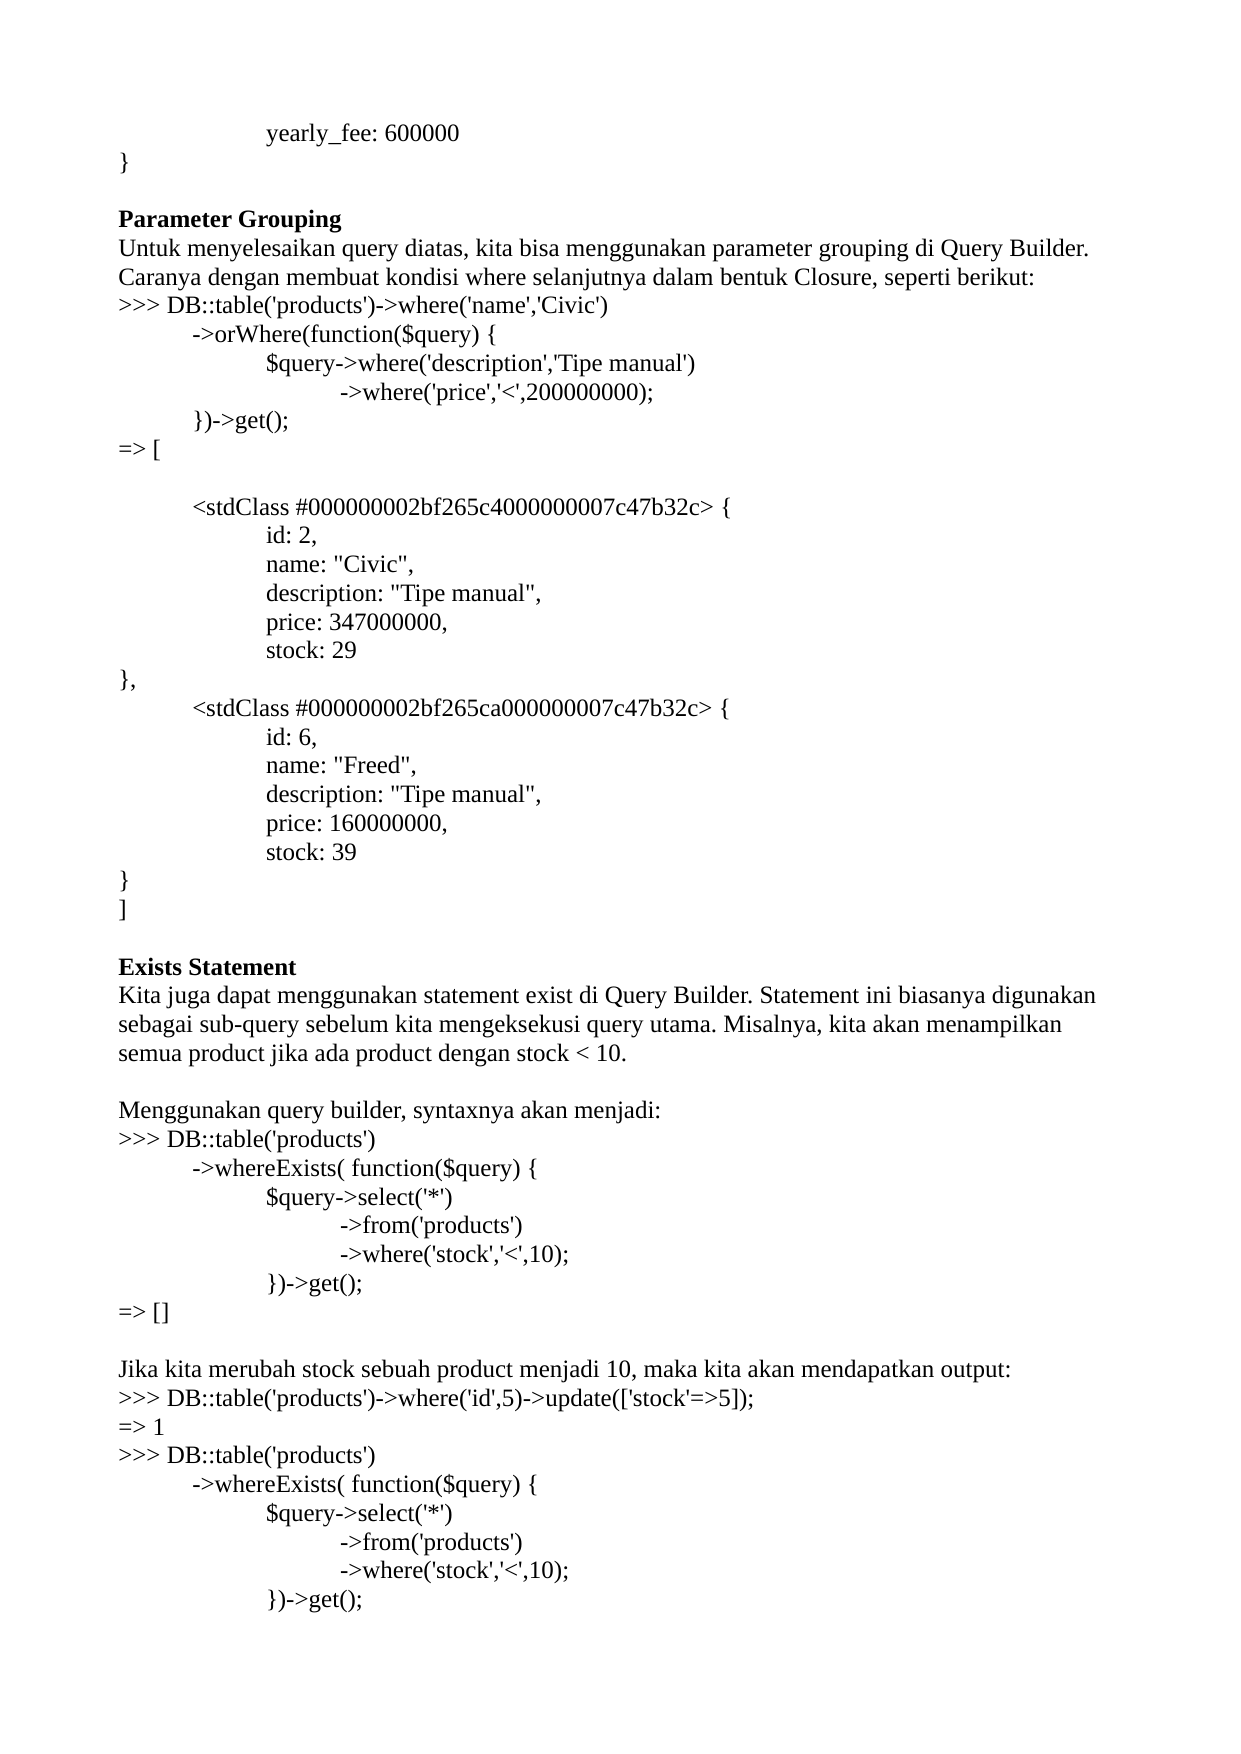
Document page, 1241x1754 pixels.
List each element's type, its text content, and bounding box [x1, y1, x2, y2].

text semua product jika ada product dengan stock < 10. [118, 1038, 1122, 1067]
text => [] [118, 1297, 1122, 1326]
text price: 347000000, [118, 607, 1122, 636]
text ->from('products') [118, 1527, 1122, 1556]
text <stdClass #000000002bf265ca000000007c47b32c> { [118, 693, 1122, 722]
text Untuk menyelesaikan query diatas, kita bisa menggunakan parameter grouping di Query Builder. [118, 233, 1122, 262]
text Exists Statement [118, 952, 1122, 981]
text name: "Civic", [118, 549, 1122, 578]
text >>> DB::table('products')->where('name','Civic') [118, 291, 1122, 319]
text $query->where('description','Tipe manual') [118, 348, 1122, 377]
text Kita juga dapat menggunakan statement exist di Query Builder. Statement ini biasanya digunakan [118, 981, 1122, 1009]
text price: 160000000, [118, 808, 1122, 837]
text ->whereExists( function($query) { [118, 1153, 1122, 1182]
text Parameter Grouping [118, 204, 1122, 233]
text ->orWhere(function($query) { [118, 319, 1122, 348]
text id: 2, [118, 521, 1122, 549]
text description: "Tipe manual", [118, 578, 1122, 607]
text }, [118, 664, 1122, 693]
text Jika kita merubah stock sebuah product menjadi 10, maka kita akan mendapatkan output: [118, 1354, 1122, 1383]
text $query->select('*') [118, 1498, 1122, 1527]
text name: "Freed", [118, 751, 1122, 779]
text stock: 29 [118, 636, 1122, 664]
text Menggunakan query builder, syntaxnya akan menjadi: [118, 1096, 1122, 1124]
text stock: 39 [118, 837, 1122, 866]
text >>> DB::table('products')->where('id',5)->update(['stock'=>5]); [118, 1383, 1122, 1412]
text => 1 [118, 1412, 1122, 1441]
text ] [118, 894, 1122, 923]
text ->where('stock','<',10); [118, 1239, 1122, 1268]
text } [118, 147, 1122, 176]
text description: "Tipe manual", [118, 779, 1122, 808]
text } [118, 866, 1122, 894]
text >>> DB::table('products') [118, 1441, 1122, 1469]
text Caranya dengan membuat kondisi where selanjutnya dalam bentuk Closure, seperti berikut: [118, 262, 1122, 291]
text })->get(); [118, 1268, 1122, 1297]
text })->get(); [118, 1584, 1122, 1613]
text ->where('stock','<',10); [118, 1556, 1122, 1584]
text ->whereExists( function($query) { [118, 1469, 1122, 1498]
text })->get(); [118, 406, 1122, 434]
text >>> DB::table('products') [118, 1124, 1122, 1153]
text ->from('products') [118, 1211, 1122, 1239]
text ->where('price','<',200000000); [118, 377, 1122, 406]
text id: 6, [118, 722, 1122, 751]
text => [ [118, 434, 1122, 463]
text <stdClass #000000002bf265c4000000007c47b32c> { [118, 492, 1122, 521]
text $query->select('*') [118, 1182, 1122, 1211]
text sebagai sub-query sebelum kita mengeksekusi query utama. Misalnya, kita akan menampilkan [118, 1009, 1122, 1038]
text yearly_fee: 600000 [118, 118, 1122, 147]
